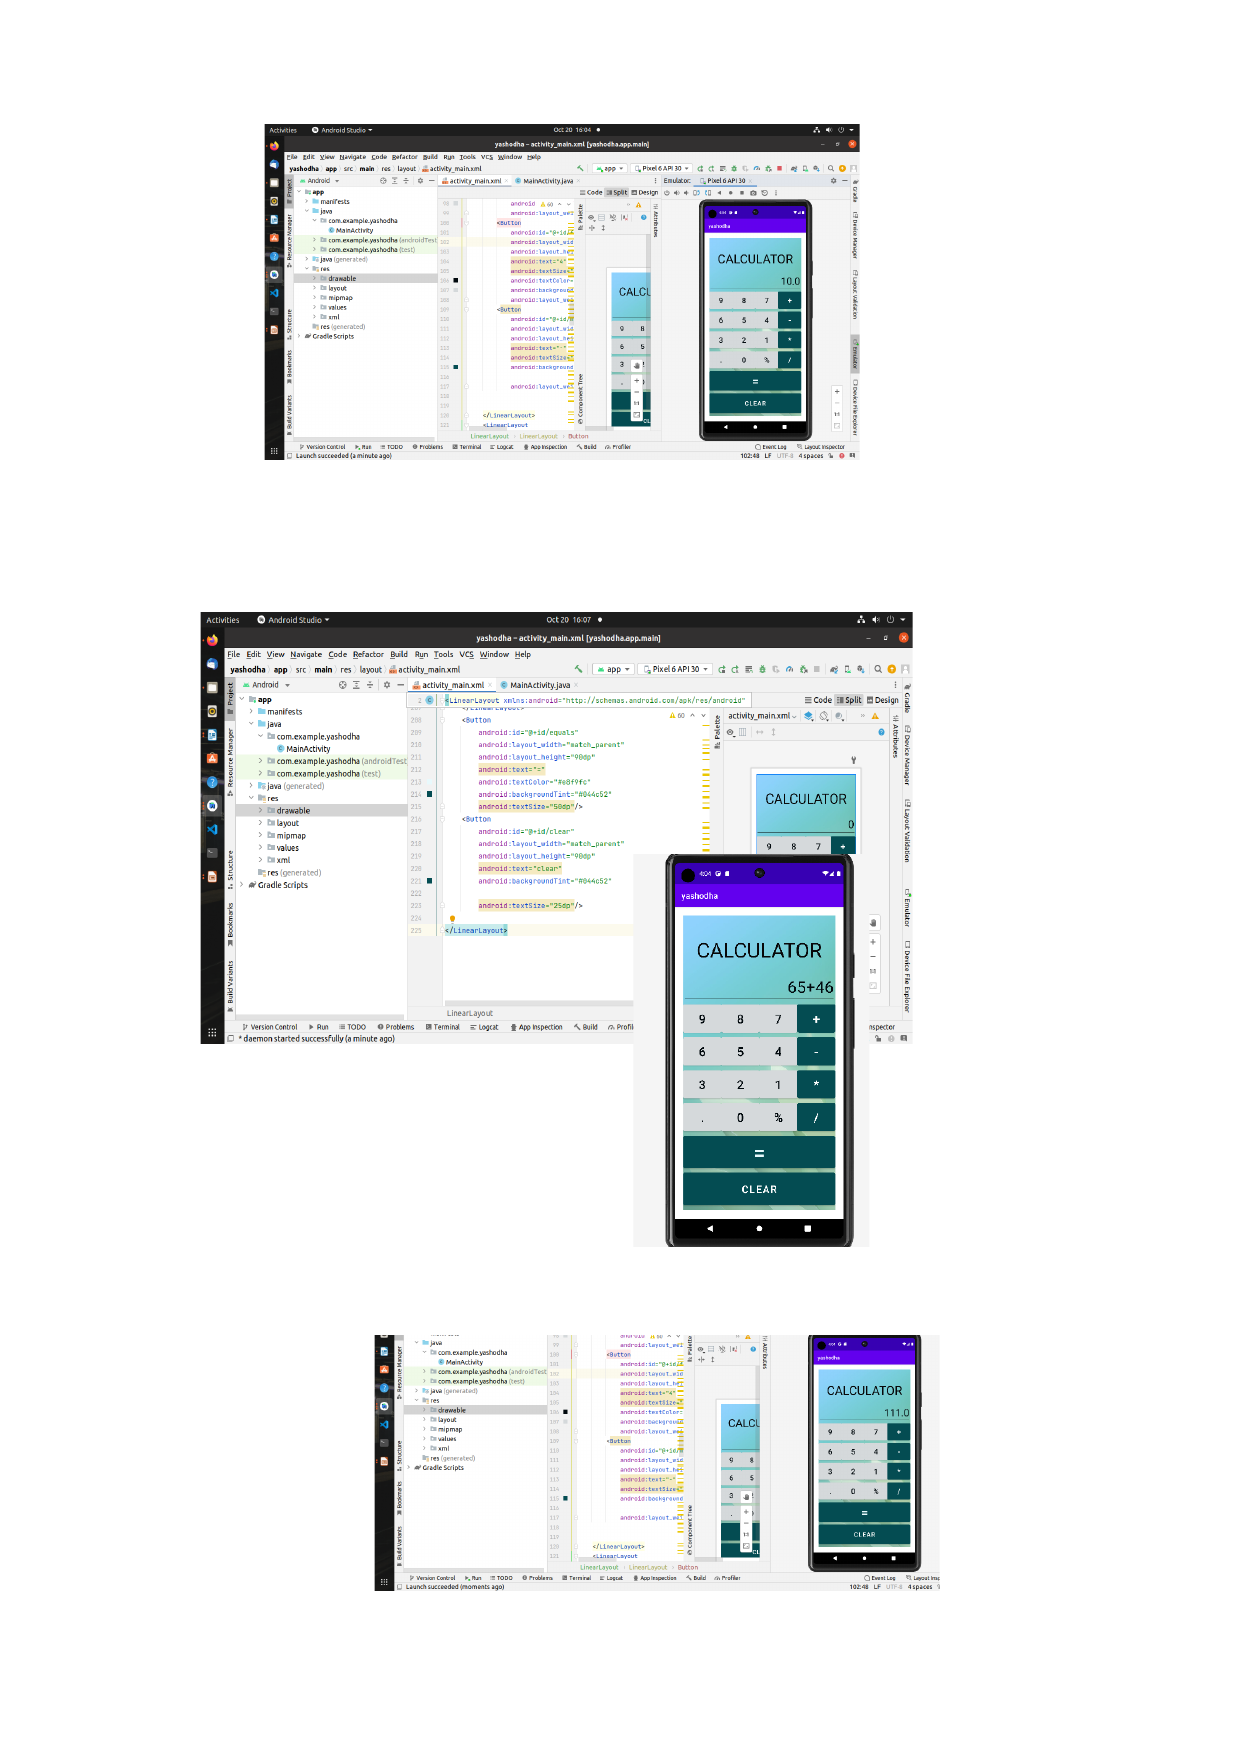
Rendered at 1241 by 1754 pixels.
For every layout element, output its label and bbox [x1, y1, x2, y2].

picture [264, 124, 860, 460]
picture [200, 612, 913, 1247]
picture [374, 1335, 940, 1591]
